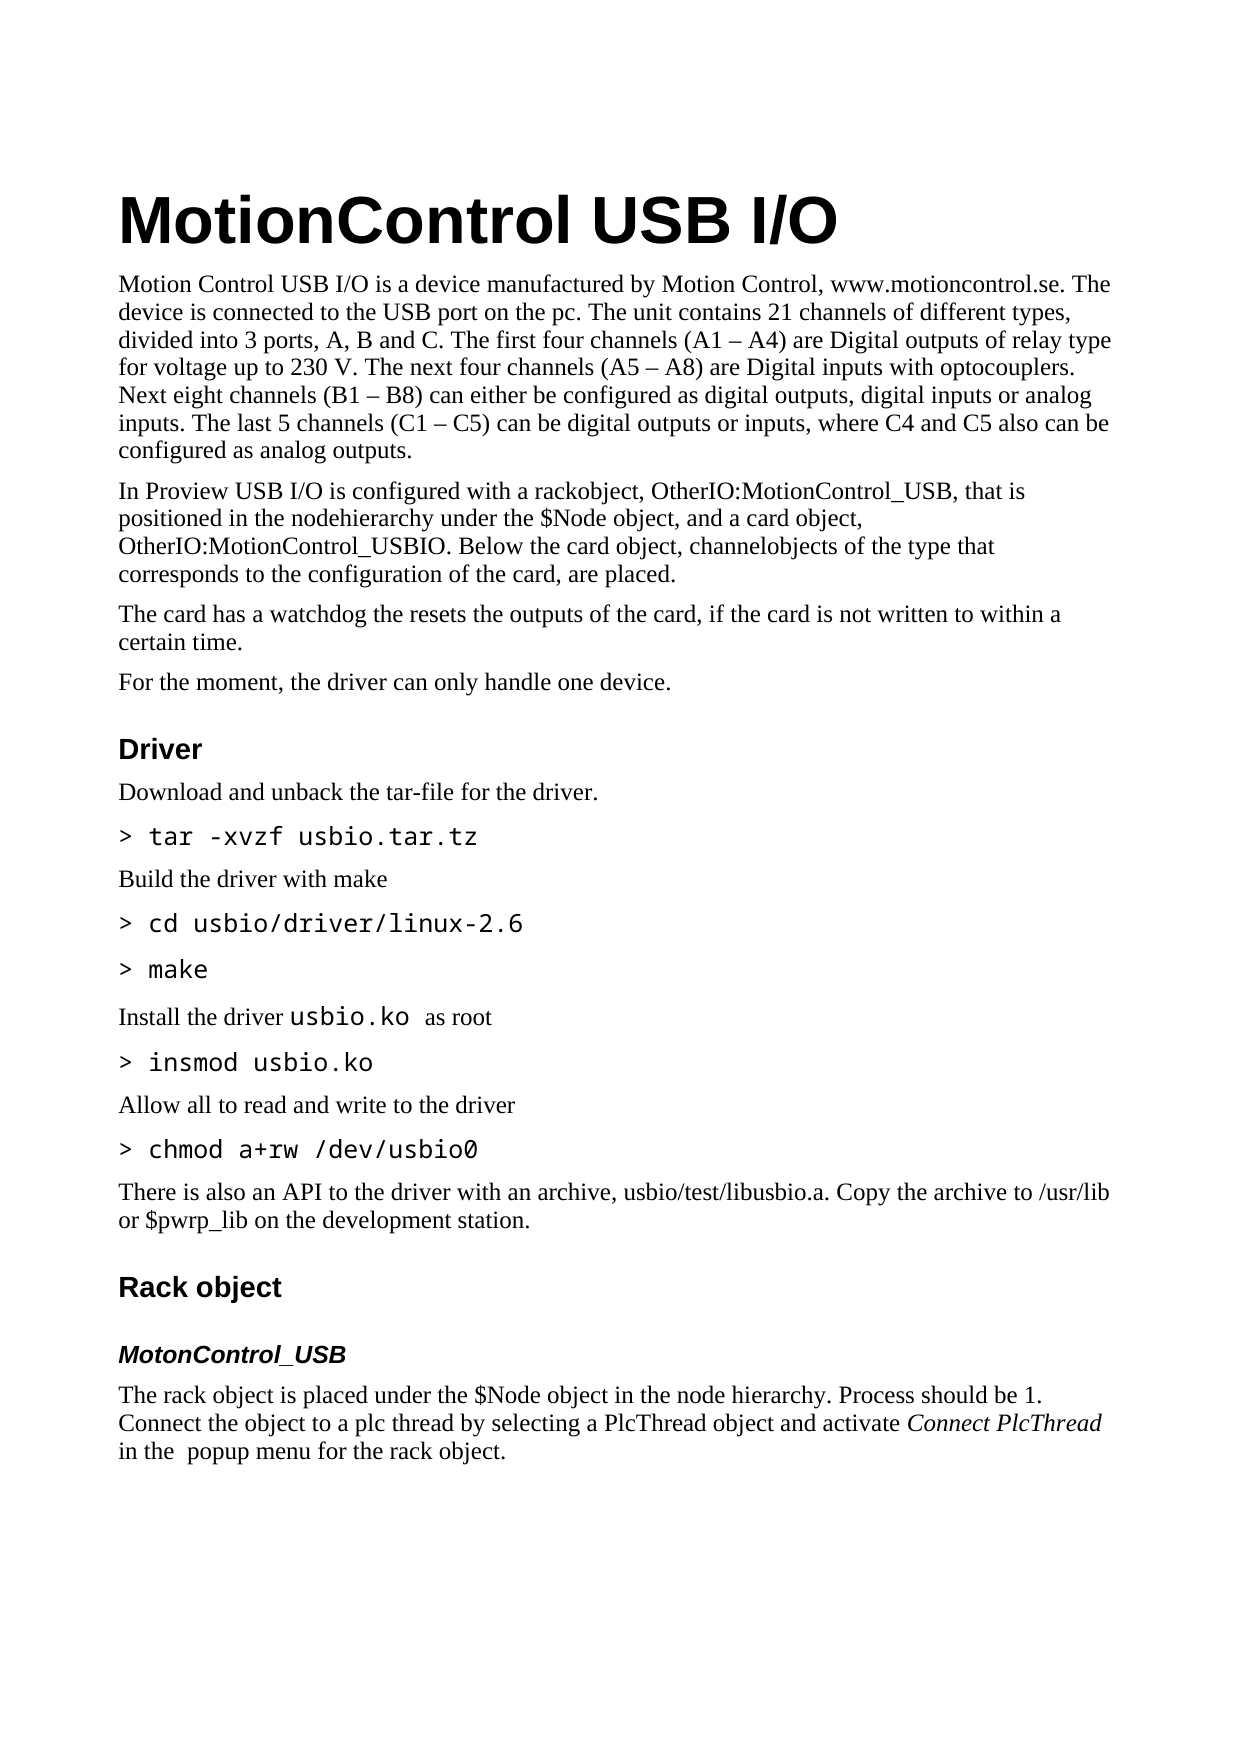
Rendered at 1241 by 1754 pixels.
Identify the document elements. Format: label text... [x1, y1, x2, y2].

text In Proview USB I/O is configured with a rackobject, OtherIO:MotionControl_USB, that is positioned in the nodehierarchy under the $Node object, and a card object, OtherIO:MotionControl_USBIO. Below the card object, channelobjects of the type that corresponds to the configuration of the card, are placed. [118, 477, 1122, 588]
subtitle Driver [118, 733, 1122, 766]
text > insmod usbio.ko [118, 1045, 1122, 1079]
text > cd usbio/driver/linux-2.6 [118, 905, 1122, 939]
text For the moment, the driver can only handle one device. [118, 668, 1122, 696]
text Download and unback the tar-file for the driver. [118, 778, 1122, 806]
subtitle MotionControl USB I/O [118, 183, 1122, 258]
text Build the driver with make [118, 865, 1122, 893]
subtitle MotonControl_USB [118, 1341, 1122, 1369]
text The card has a watchdog the resets the outputs of the card, if the card is not written to within a certain time. [118, 600, 1122, 656]
text Motion Control USB I/O is a device manufactured by Motion Control, www.motioncontrol.se. The device is connected to the USB port on the pc. The unit contains 21 channels of different types, divided into 3 ports, A, B and C. The first four channels (A1 – A4) are Digital outputs of relay type for voltage up to 230 V. The next four channels (A5 – A8) are Digital inputs with optocouplers. Next eight channels (B1 – B8) can either be configured as digital outputs, digital inputs or analog inputs. The last 5 channels (C1 – C5) can be digital outputs or inputs, where C4 and C5 also can be configured as analog outputs. [118, 270, 1122, 464]
text Allow all to read and write to the driver [118, 1092, 1122, 1119]
text > tar -xvzf usbio.tar.tz [118, 818, 1122, 853]
text > make [118, 952, 1122, 986]
text Install the driver usbio.ko as root [118, 998, 1122, 1032]
text There is also an API to the driver with an archive, usbio/test/libusbio.a. Copy the archive to /usr/lib or $pwrp_lib on the development station. [118, 1178, 1122, 1234]
text The rack object is placed under the $Node object in the node hierarchy. Process should be 1. Connect the object to a plc thread by selecting a PlcThread object and activate Connect PlcThread in the popup menu for the rack object. [118, 1382, 1122, 1465]
subtitle Rack object [118, 1271, 1122, 1304]
text > chmod a+rw /dev/usbio0 [118, 1132, 1122, 1166]
